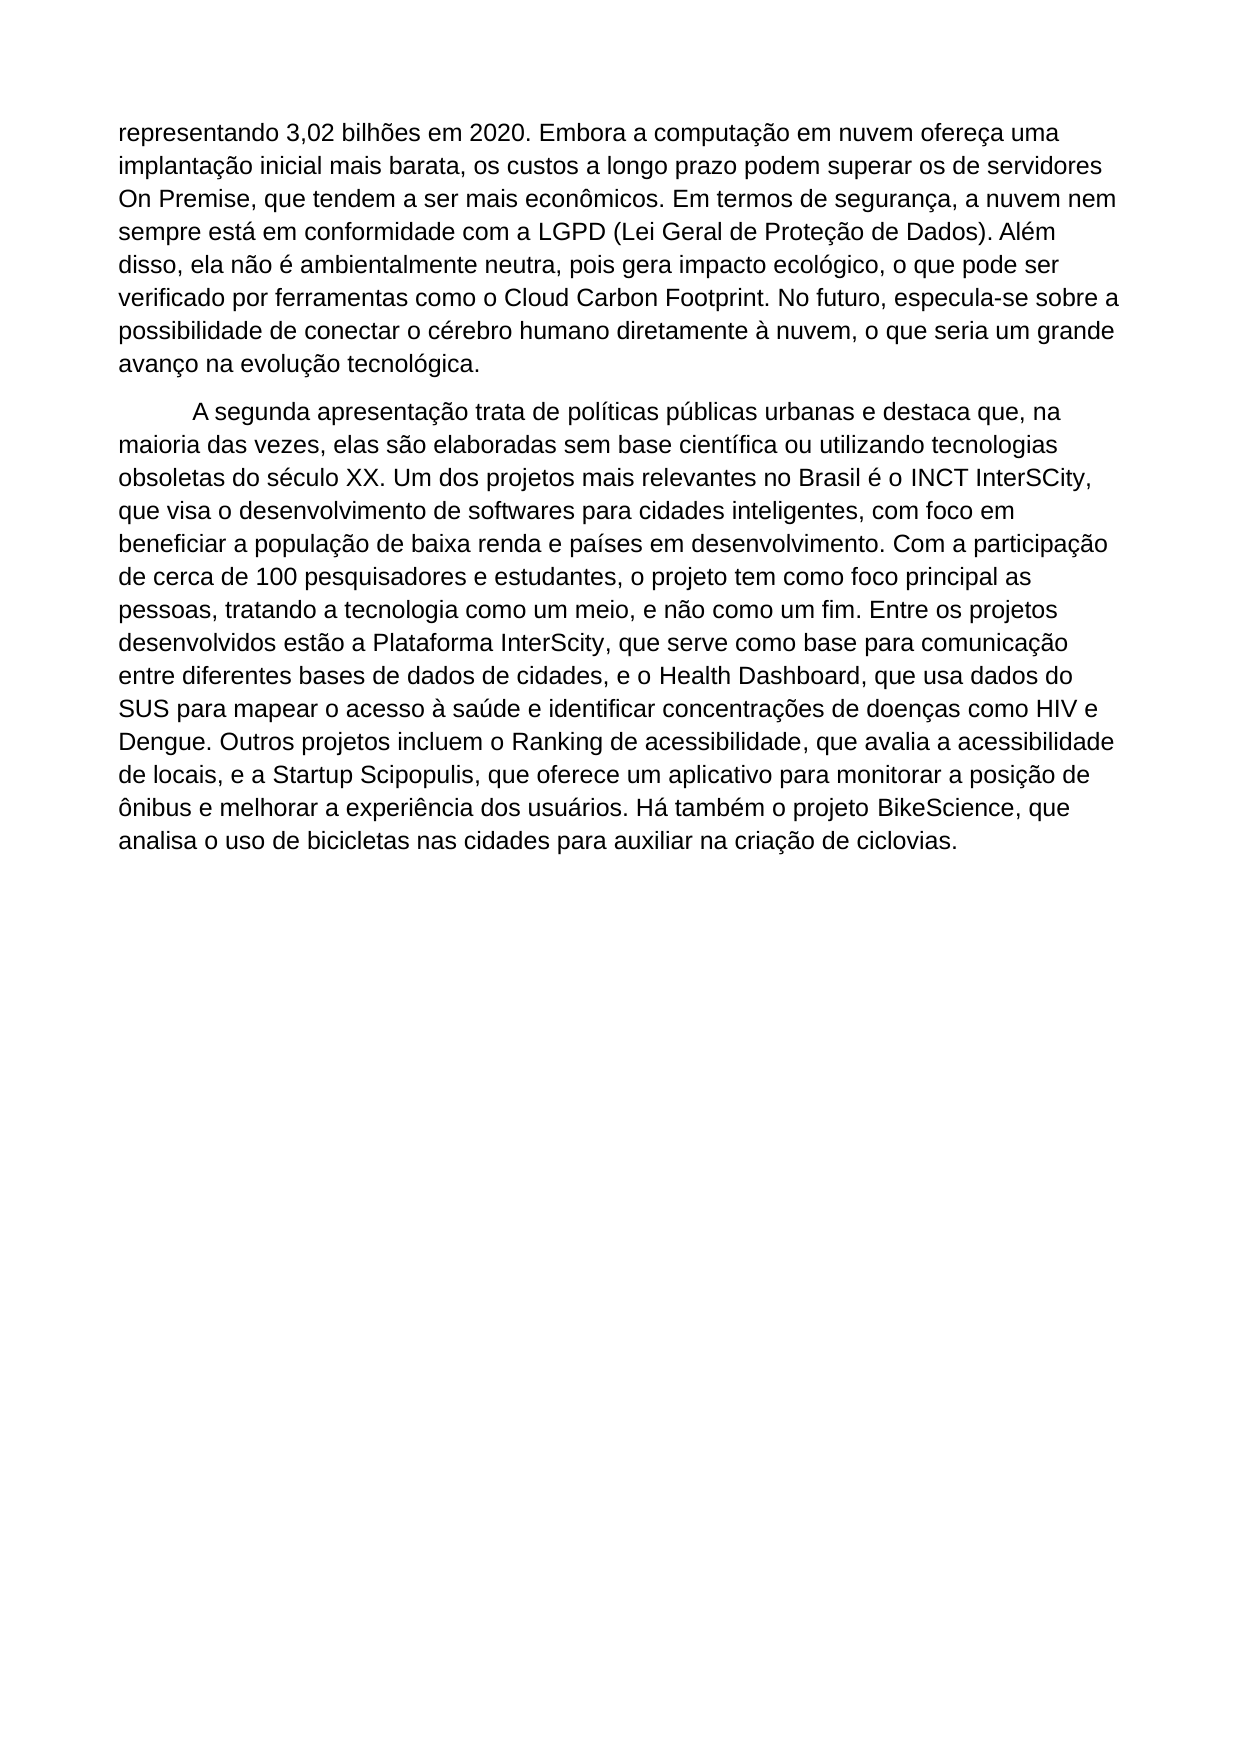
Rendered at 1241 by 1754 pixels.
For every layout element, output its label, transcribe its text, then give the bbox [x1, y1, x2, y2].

text A segunda apresentação trata de políticas públicas urbanas e destaca que, na maioria das vezes, elas são elaboradas sem base científica ou utilizando tecnologias obsoletas do século XX. Um dos projetos mais relevantes no Brasil é o INCT InterSCity, que visa o desenvolvimento de softwares para cidades inteligentes, com foco em beneficiar a população de baixa renda e países em desenvolvimento. Com a participação de cerca de 100 pesquisadores e estudantes, o projeto tem como foco principal as pessoas, tratando a tecnologia como um meio, e não como um fim. Entre os projetos desenvolvidos estão a Plataforma InterScity, que serve como base para comunicação entre diferentes bases de dados de cidades, e o Health Dashboard, que usa dados do SUS para mapear o acesso à saúde e identificar concentrações de doenças como HIV e Dengue. Outros projetos incluem o Ranking de acessibilidade, que avalia a acessibilidade de locais, e a Startup Scipopulis, que oferece um aplicativo para monitorar a posição de ônibus e melhorar a experiência dos usuários. Há também o projeto BikeScience, que analisa o uso de bicicletas nas cidades para auxiliar na criação de ciclovias. [118, 397, 1122, 855]
text representando 3,02 bilhões em 2020. Embora a computação em nuvem ofereça uma implantação inicial mais barata, os custos a longo prazo podem superar os de servidores On Premise, que tendem a ser mais econômicos. Em termos de segurança, a nuvem nem sempre está em conformidade com a LGPD (Lei Geral de Proteção de Dados). Além disso, ela não é ambientalmente neutra, pois gera impacto ecológico, o que pode ser verificado por ferramentas como o Cloud Carbon Footprint. No futuro, especula-se sobre a possibilidade de conectar o cérebro humano diretamente à nuvem, o que seria um grande avanço na evolução tecnológica. [118, 118, 1122, 378]
